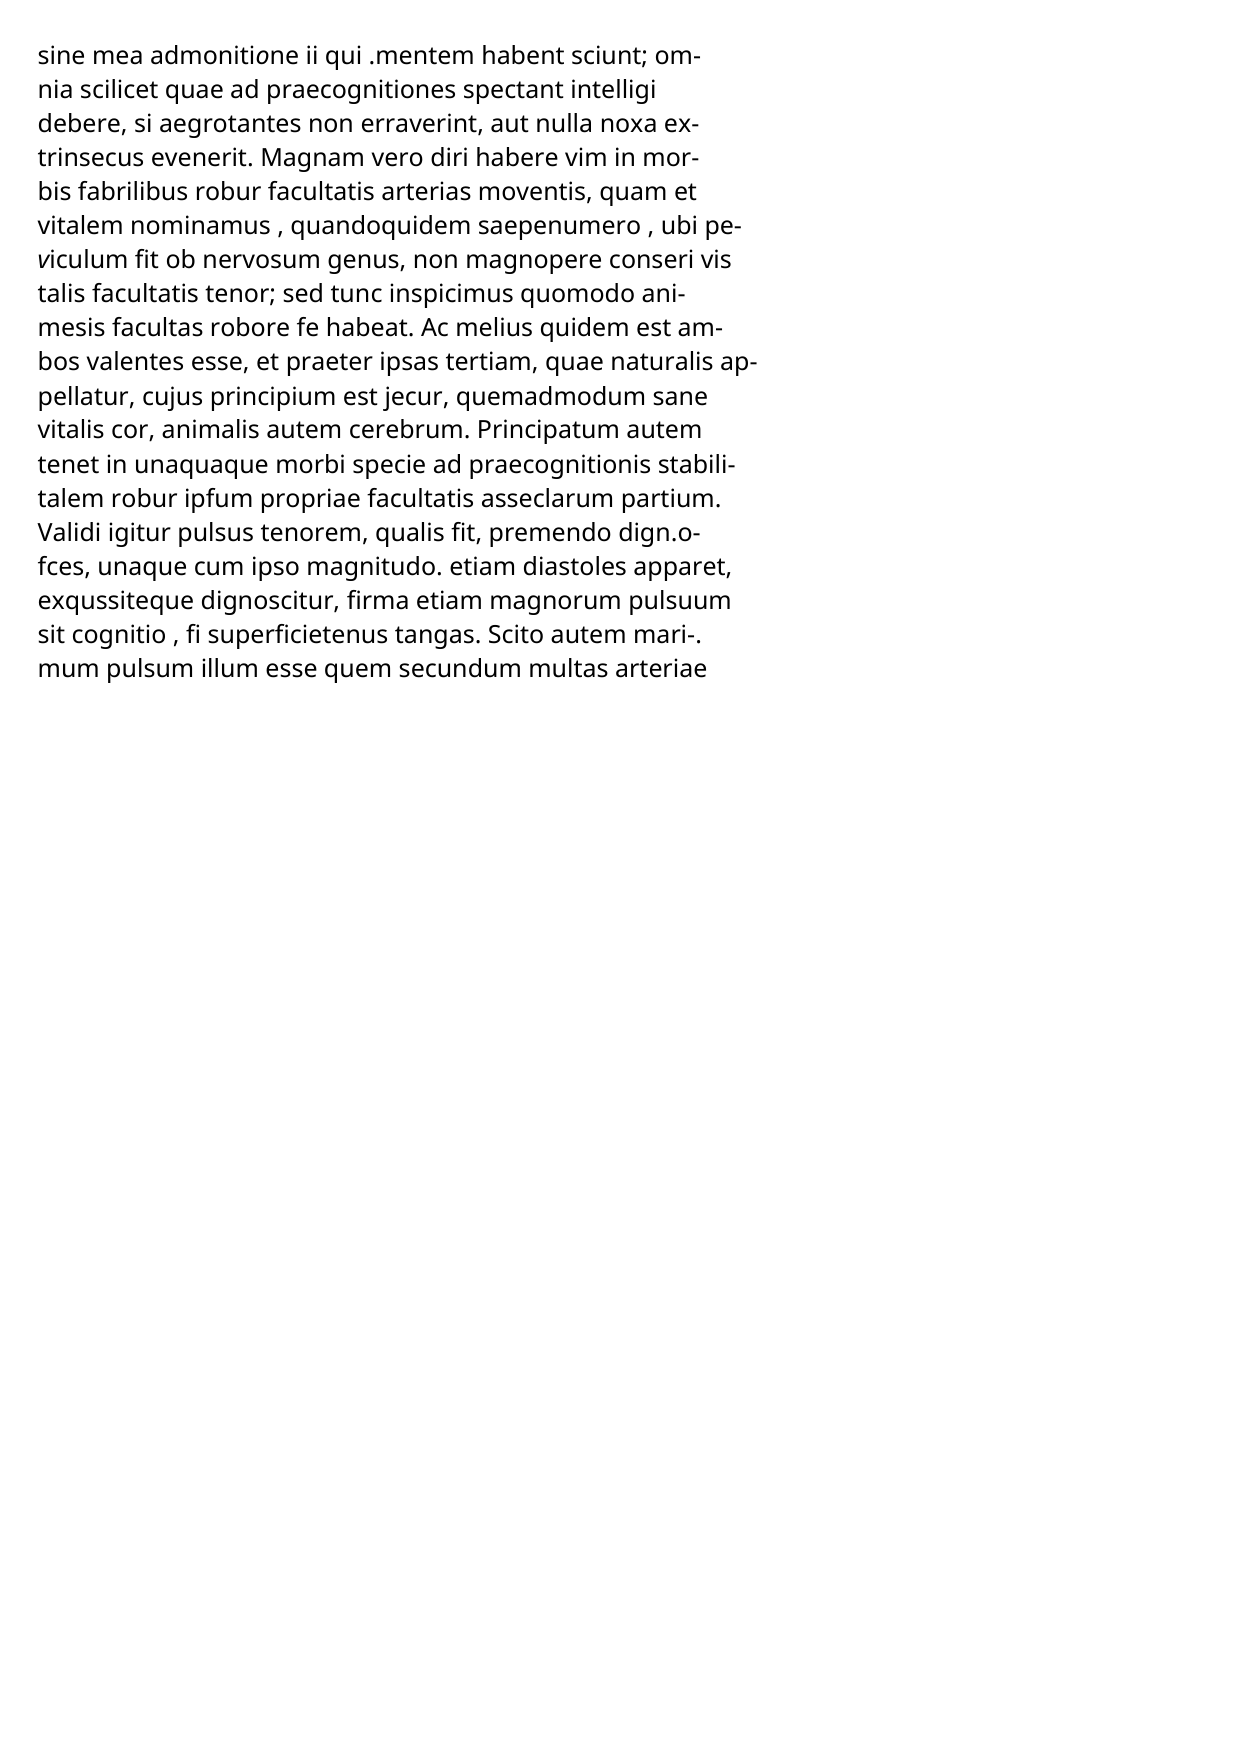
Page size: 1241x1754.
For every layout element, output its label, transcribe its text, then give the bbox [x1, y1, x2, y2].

text sine mea admonitione ii qui .mentem habent sciunt; om- nia scilicet quae ad praecognitiones spectant intelligi debere, si aegrotantes non erraverint, aut nulla noxa ex- trinsecus evenerit. Magnam vero diri habere vim in mor- bis fabrilibus robur facultatis arterias moventis, quam et vitalem nominamus , quandoquidem saepenumero , ubi pe- viculum fit ob nervosum genus, non magnopere conseri vis talis facultatis tenor; sed tunc inspicimus quomodo ani- mesis facultas robore fe habeat. Ac melius quidem est am- bos valentes esse, et praeter ipsas tertiam, quae naturalis ap- pellatur, cujus principium est jecur, quemadmodum sane vitalis cor, animalis autem cerebrum. Principatum autem tenet in unaquaque morbi specie ad praecognitionis stabili- talem robur ipfum propriae facultatis asseclarum partium. Validi igitur pulsus tenorem, qualis fit, premendo dign.o- fces, unaque cum ipso magnitudo. etiam diastoles apparet, exqussiteque dignoscitur, firma etiam magnorum pulsuum sit cognitio , fi superficietenus tangas. Scito autem mari-. mum pulsum illum esse quem secundum multas arteriae [37, 37, 1203, 685]
